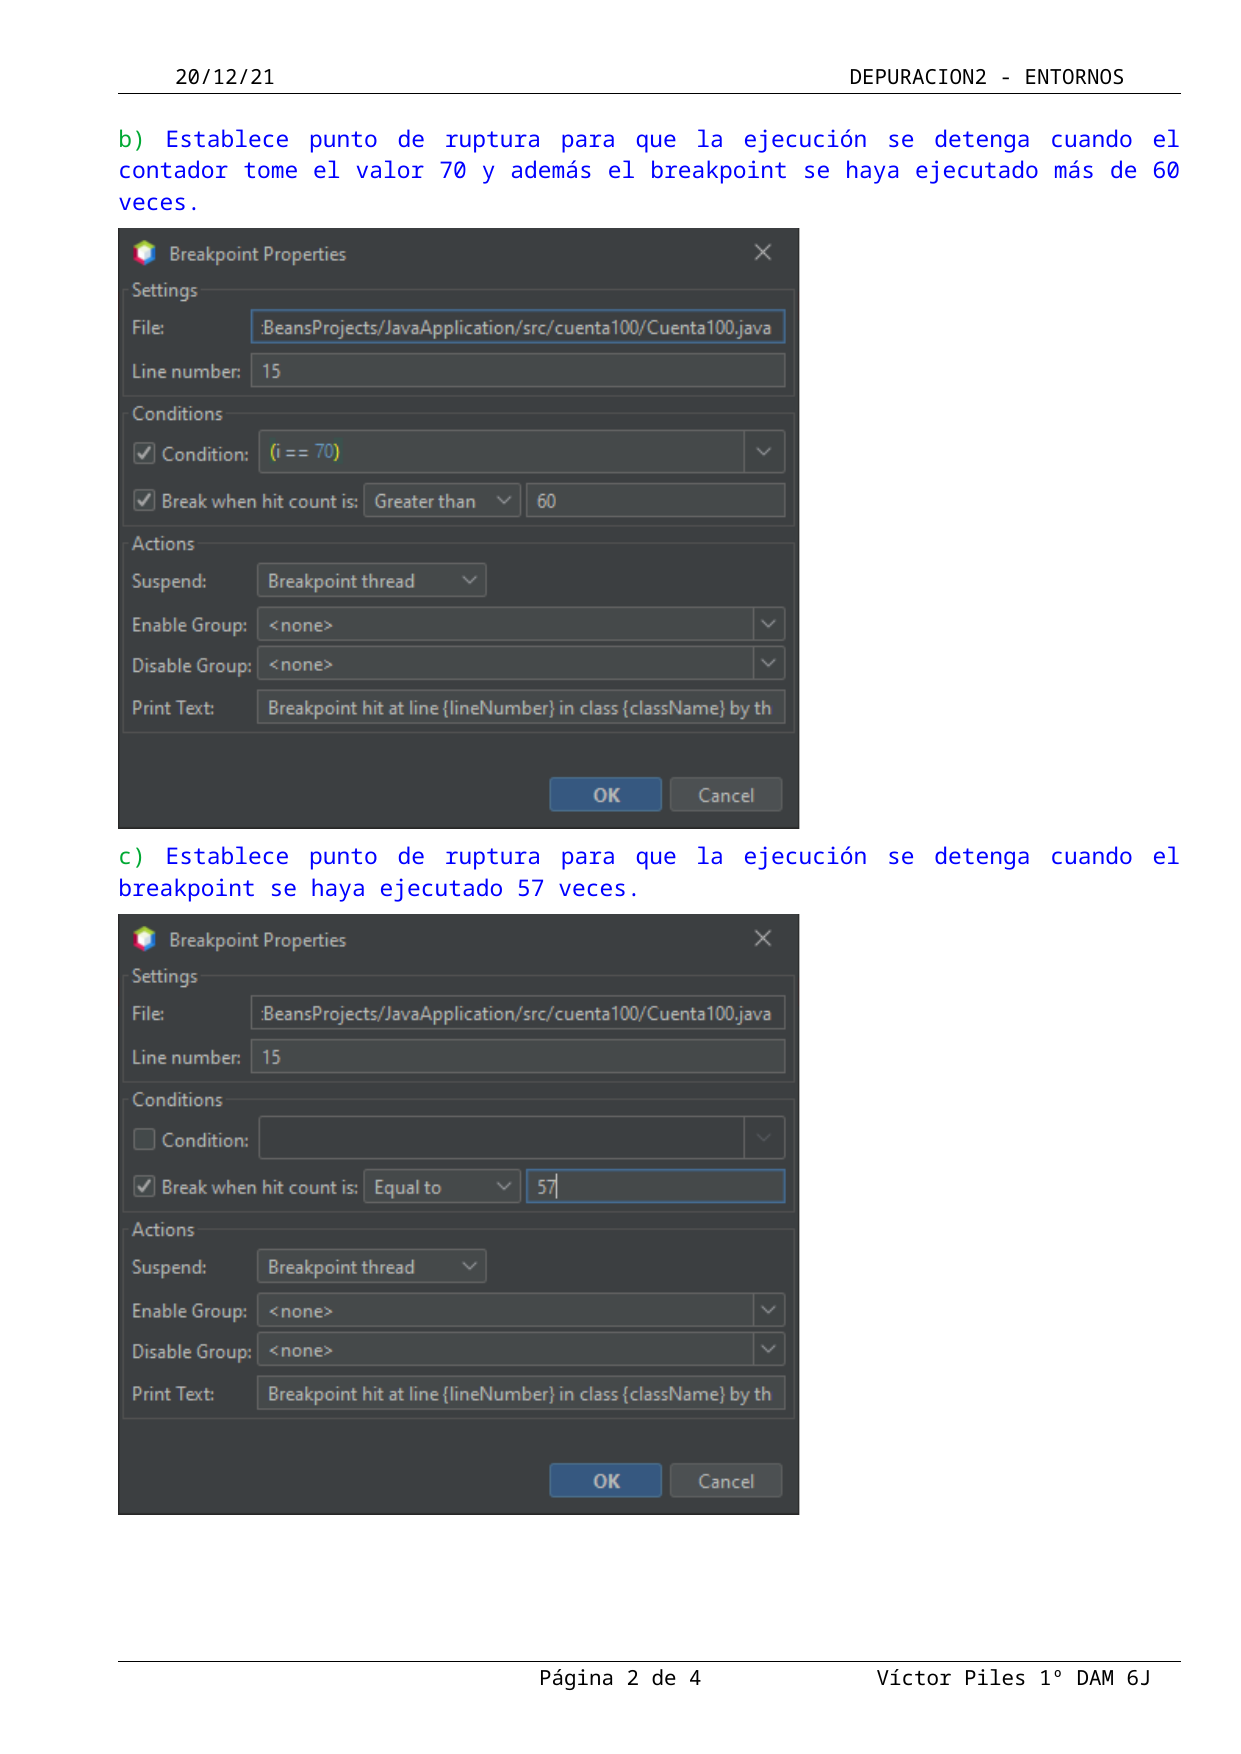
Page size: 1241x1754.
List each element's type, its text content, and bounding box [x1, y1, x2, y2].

text c) Establece punto de ruptura para que la ejecución se detenga cuando el breakpoint se haya ejecutado 57 veces. [118, 840, 1181, 903]
picture [118, 914, 800, 1515]
picture [118, 228, 800, 829]
text b) Establece punto de ruptura para que la ejecución se detenga cuando el contador tome el valor 70 y además el breakpoint se haya ejecutado más de 60 veces. [118, 123, 1181, 217]
